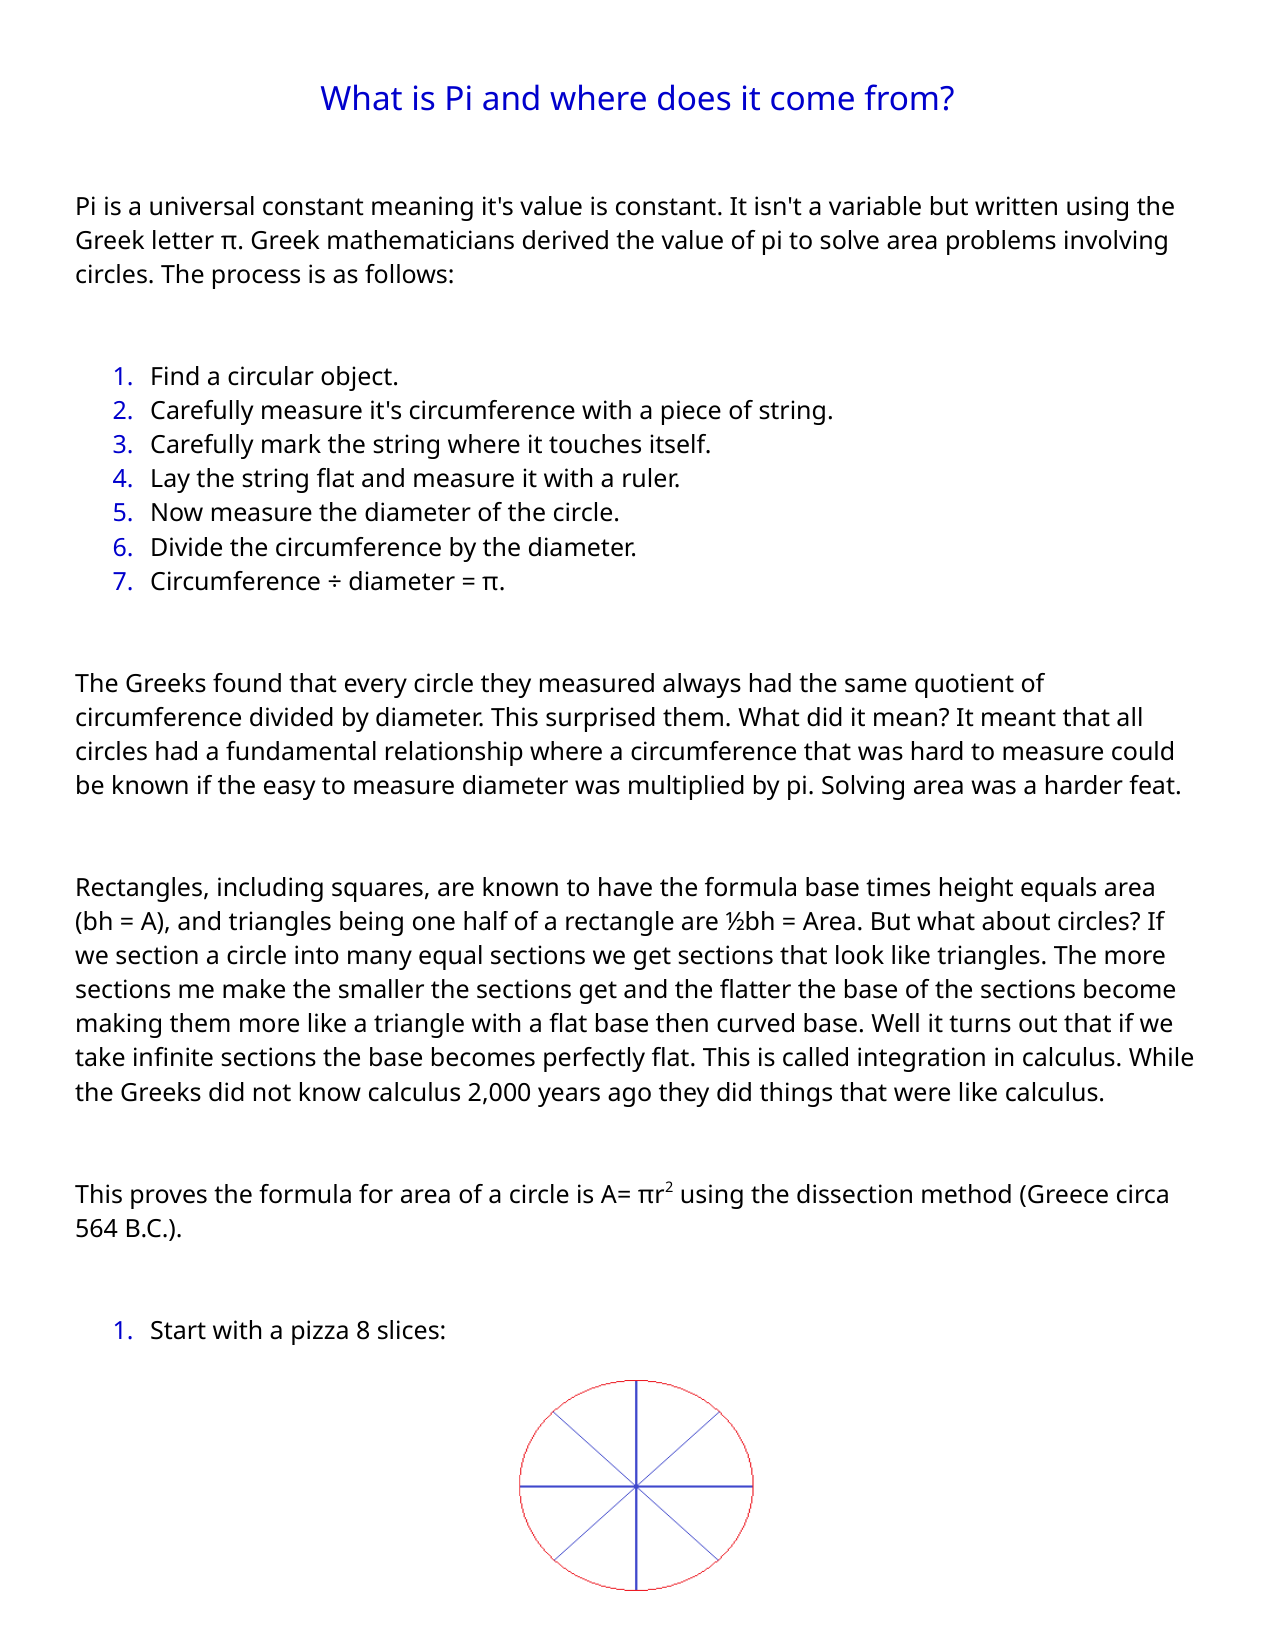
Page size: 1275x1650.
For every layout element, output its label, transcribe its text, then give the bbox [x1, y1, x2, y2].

text This proves the formula for area of a circle is A= πr2 using the dissection method (Greece circa 564 B.C.). [75, 1176, 1200, 1244]
list Carefully measure it's circumference with a piece of string. [112, 393, 1200, 427]
text Rectangles, including squares, are known to have the formula base times height equals area (bh = A), and triangles being one half of a rectangle are ½bh = Area. But what about circles? If we section a circle into many equal sections we get sections that look like triangles. The more sections me make the smaller the sections get and the flatter the base of the sections become making them more like a triangle with a flat base then curved base. Well it turns out that if we take infinite sections the base becomes perfectly flat. This is called integration in calculus. While the Greeks did not know calculus 2,000 years ago they did things that were like calculus. [75, 870, 1200, 1108]
text What is Pi and where does it come from? [75, 75, 1200, 120]
list Divide the circumference by the diameter. [112, 529, 1200, 563]
list Start with a pizza 8 slices: [112, 1313, 1200, 1347]
list Find a circular object. [112, 359, 1200, 393]
picture [519, 1380, 756, 1591]
text The Greeks found that every circle they measured always had the same quotient of circumference divided by diameter. This surprised them. What did it mean? It meant that all circles had a fundamental relationship where a circumference that was hard to measure could be known if the easy to measure diameter was multiplied by pi. Solving area was a harder feat. [75, 665, 1200, 802]
text Pi is a universal constant meaning it's value is constant. It isn't a variable but written using the Greek letter π. Greek mathematicians derived the value of pi to solve area problems involving circles. The process is as follows: [75, 188, 1200, 291]
list Carefully mark the string where it touches itself. [112, 427, 1200, 461]
list Circumference ÷ diameter = π. [112, 563, 1200, 597]
list Now measure the diameter of the circle. [112, 495, 1200, 529]
list Lay the string flat and measure it with a ruler. [112, 461, 1200, 495]
